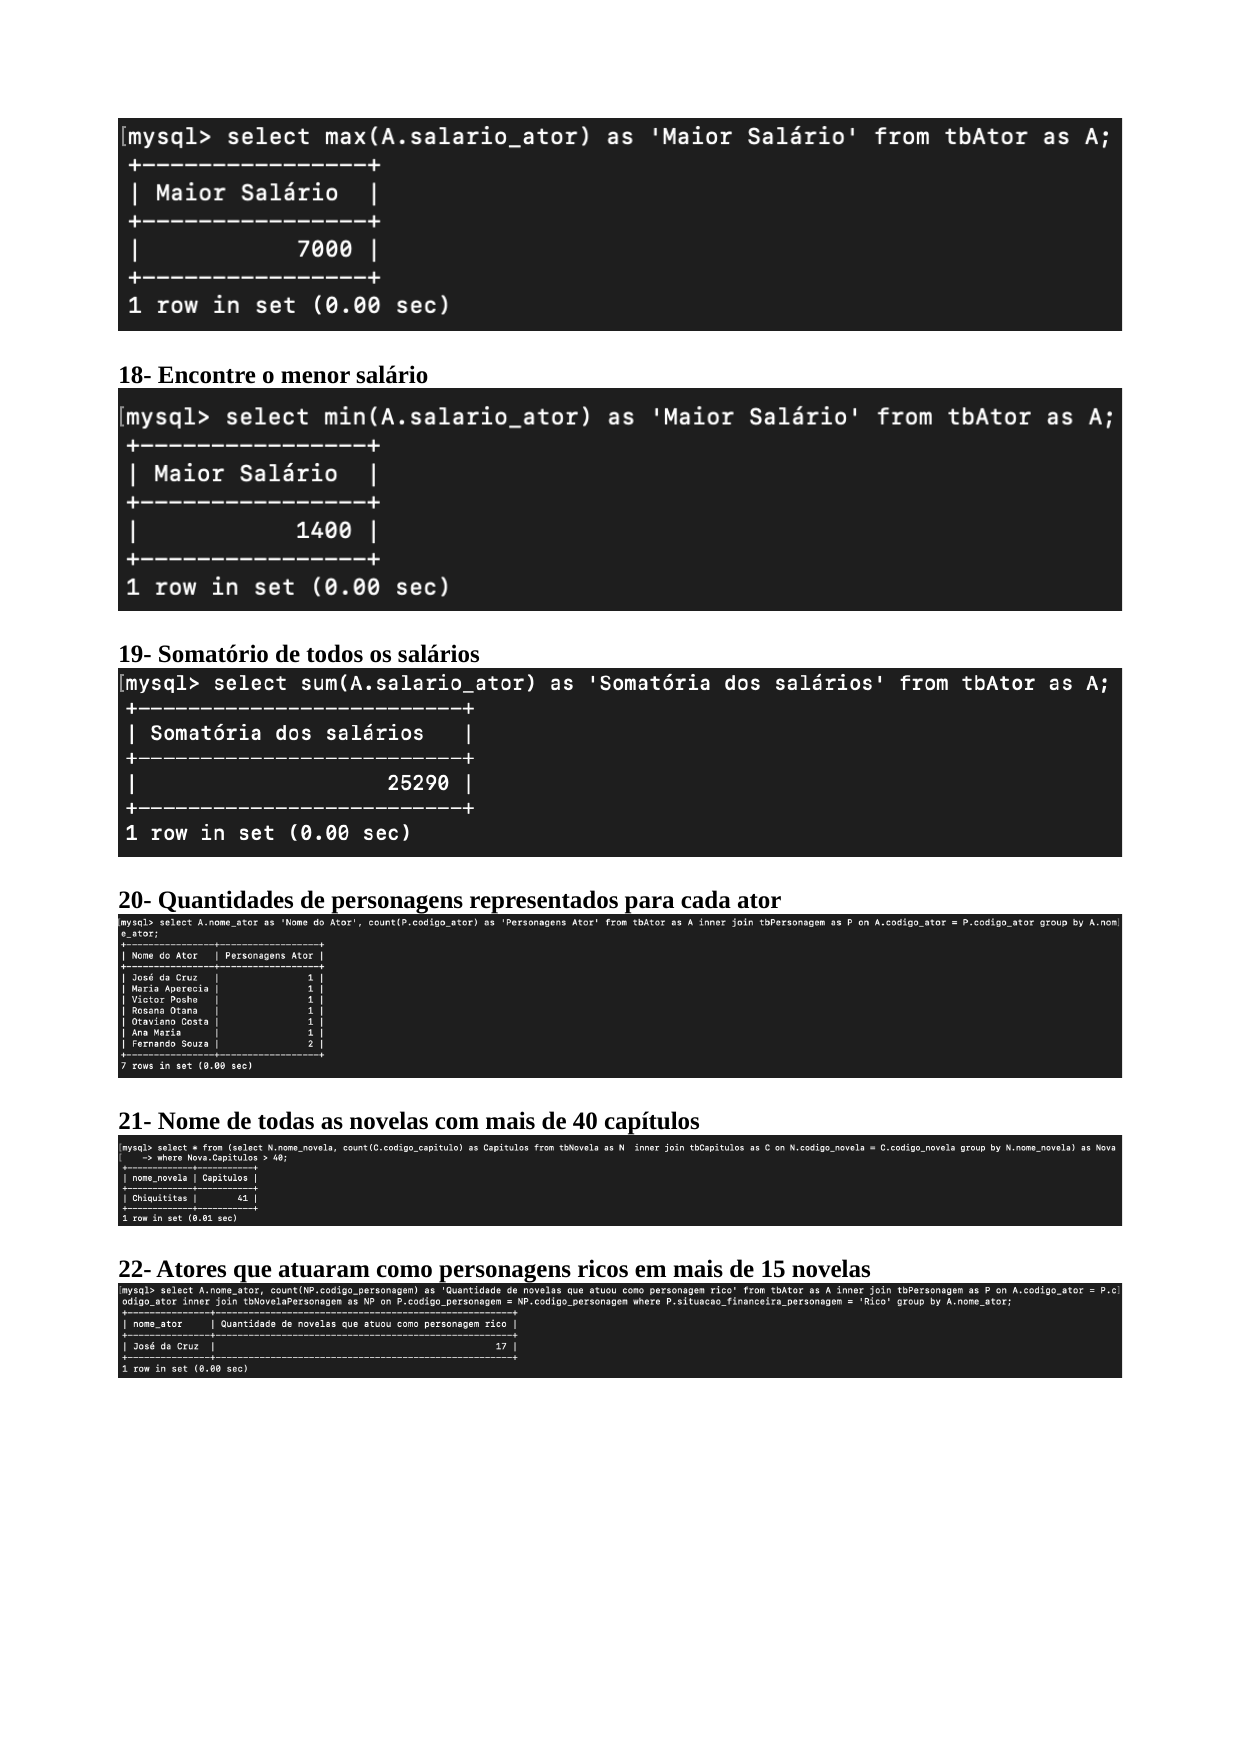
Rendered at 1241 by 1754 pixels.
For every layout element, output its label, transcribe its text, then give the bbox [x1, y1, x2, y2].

text 20- Quantidades de personagens representados para cada ator [118, 886, 1122, 914]
text 18- Encontre o menor salário [118, 360, 1122, 388]
text 19- Somatório de todos os salários [118, 639, 1122, 668]
text 21- Nome de todas as novelas com mais de 40 capítulos [118, 1106, 1122, 1135]
text 22- Atores que atuaram como personagens ricos em mais de 15 novelas [118, 1254, 1122, 1283]
